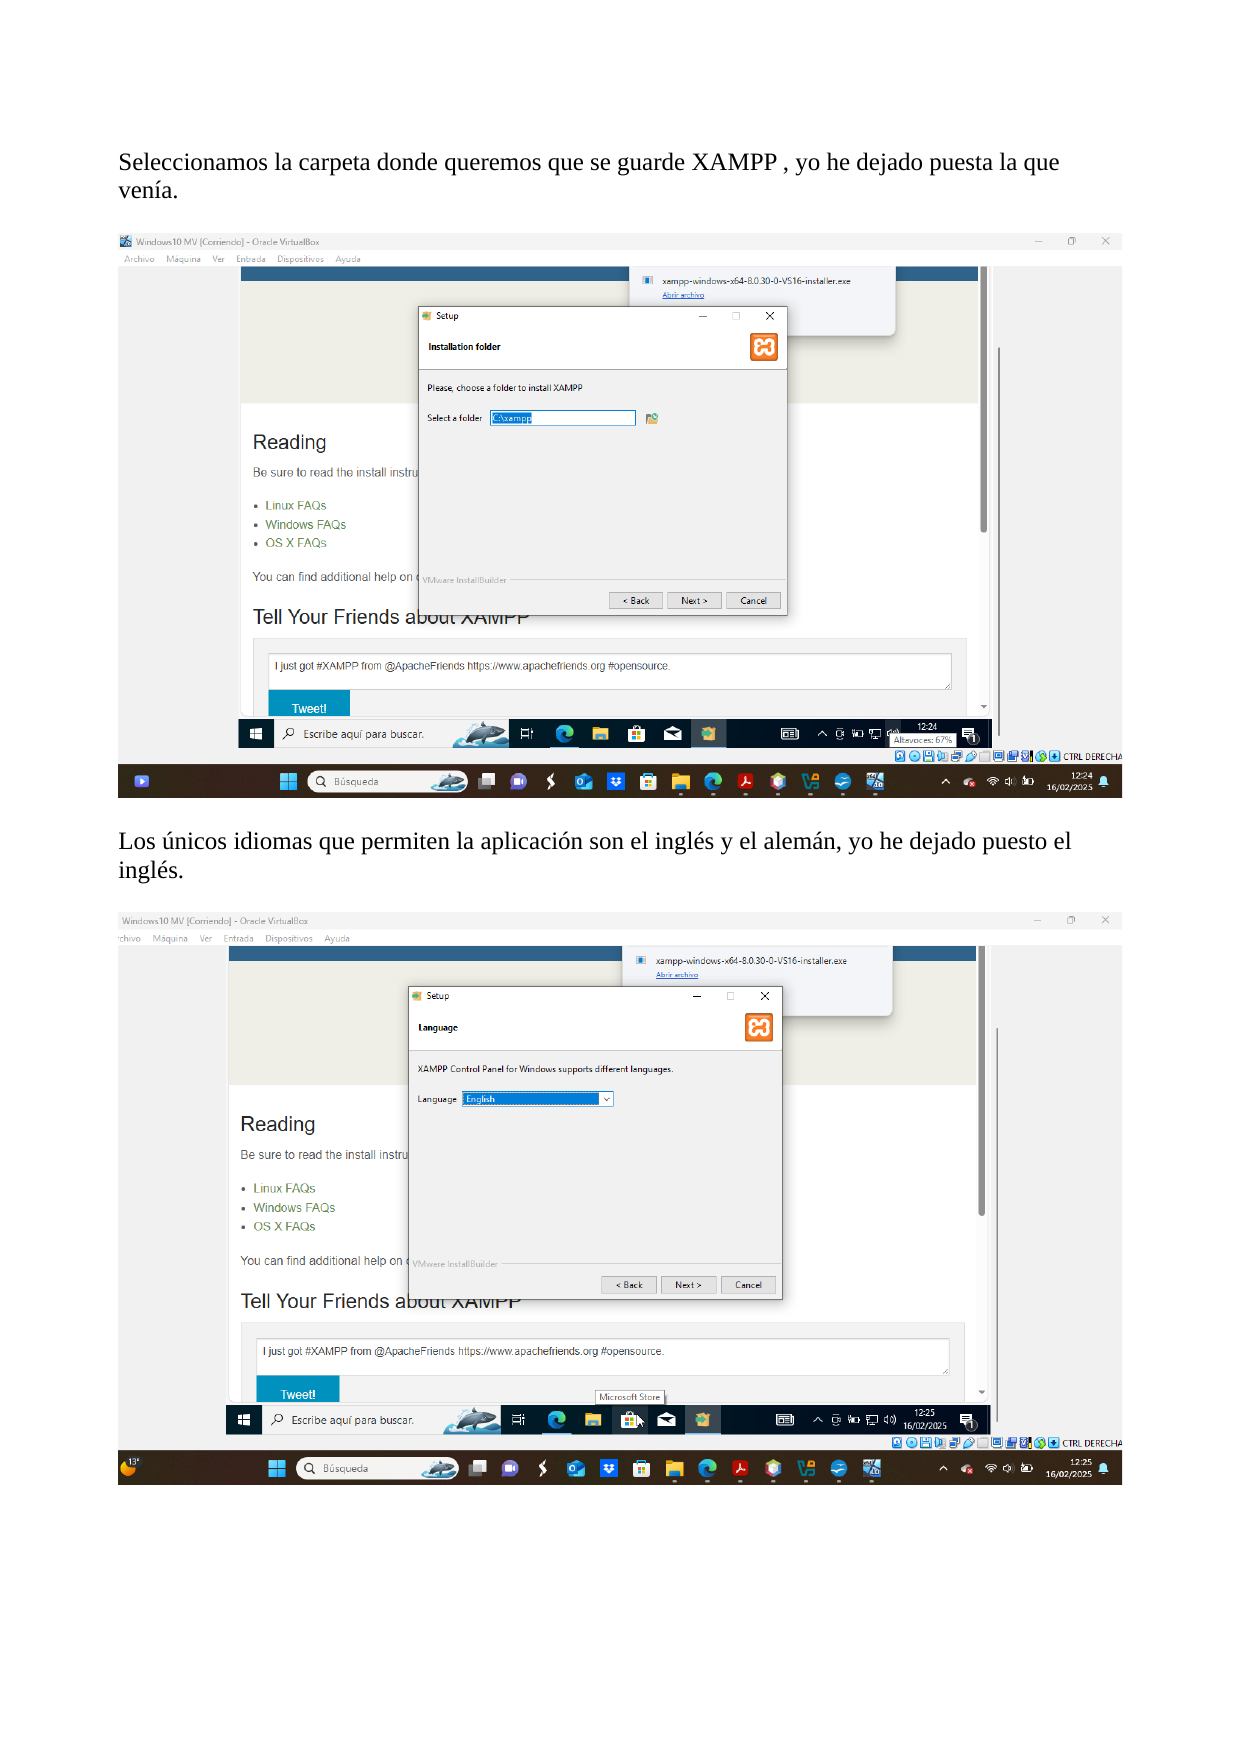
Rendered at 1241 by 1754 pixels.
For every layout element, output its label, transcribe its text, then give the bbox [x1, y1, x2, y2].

picture [118, 912, 1123, 1485]
text Seleccionamos la carpeta donde queremos que se guarde XAMPP , yo he dejado puesta la que venía. [118, 147, 1122, 204]
text Los únicos idiomas que permiten la aplicación son el inglés y el alemán, yo he dejado puesto el inglés. [118, 826, 1122, 883]
picture [118, 233, 1123, 798]
